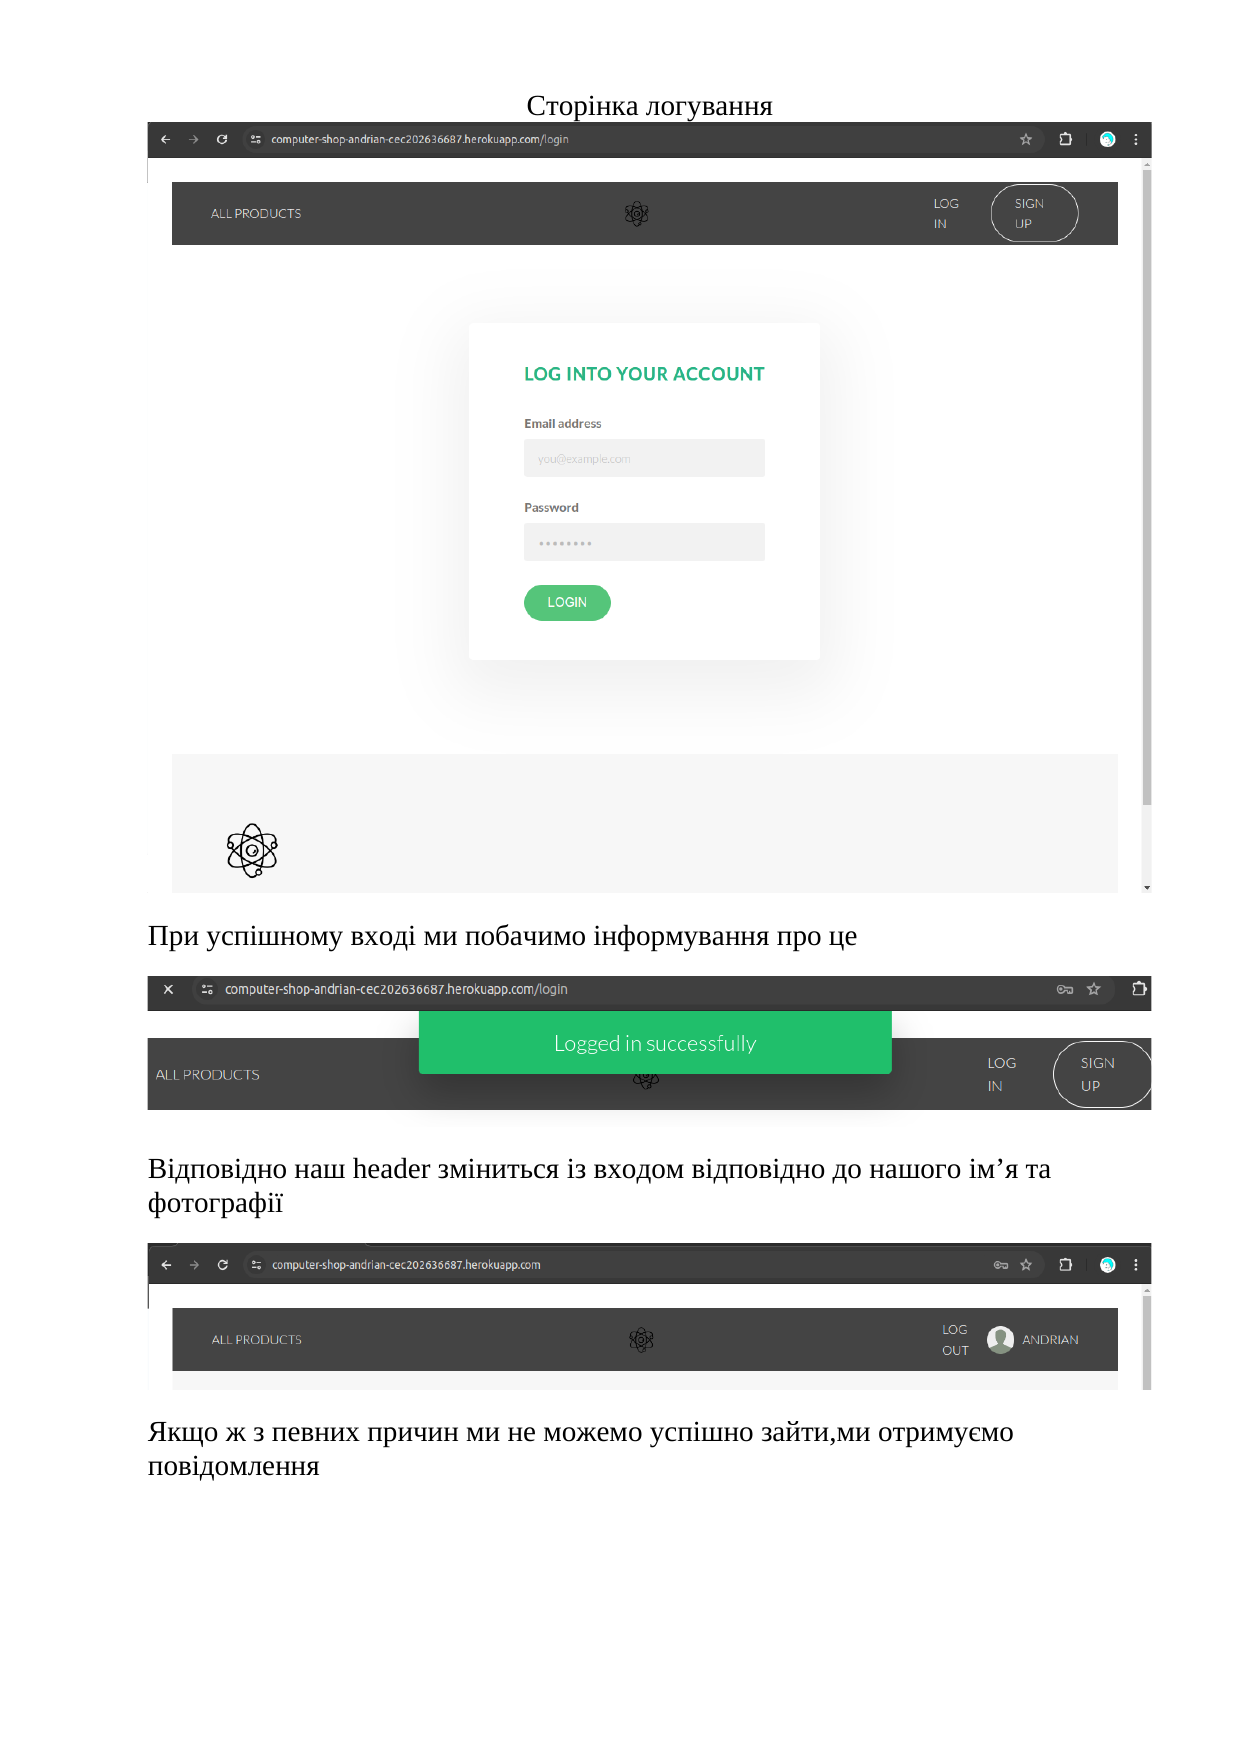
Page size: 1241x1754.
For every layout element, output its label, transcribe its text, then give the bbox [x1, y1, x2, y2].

picture [147, 976, 1152, 1127]
text При успішному вході ми побачимо інформування про це [148, 918, 1152, 951]
picture [147, 1243, 1152, 1390]
text Якщо ж з певних причин ми не можемо успішно зайти,ми отримуємо повідомлення [148, 1414, 1152, 1481]
picture [147, 122, 1152, 893]
text Сторінка логування [148, 88, 1152, 122]
text Відповідно наш header зміниться із входом відповідно до нашого ім’я та фотографії [148, 1151, 1152, 1218]
